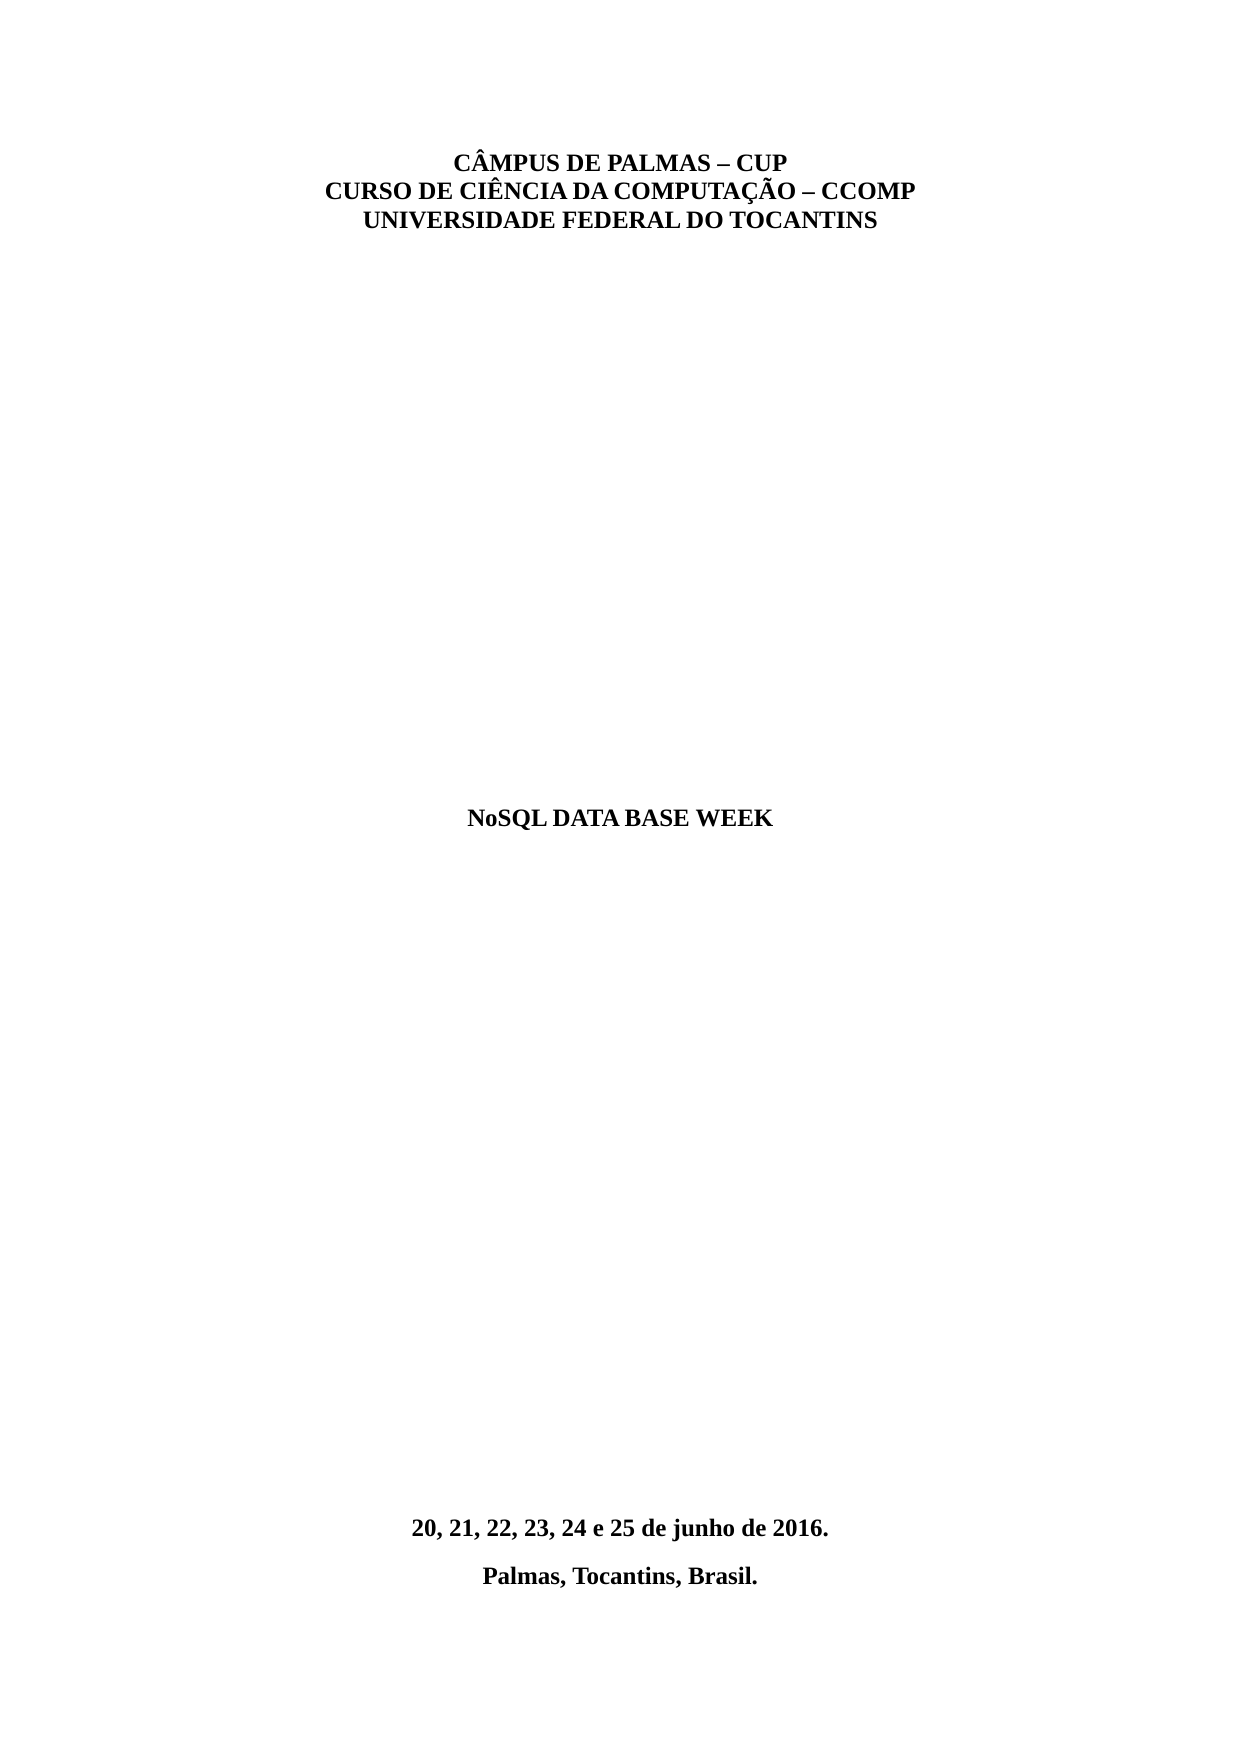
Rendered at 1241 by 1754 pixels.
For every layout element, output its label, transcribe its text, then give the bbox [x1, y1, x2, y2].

text NoSQL DATA BASE WEEK [177, 803, 1063, 831]
text CURSO DE CIÊNCIA DA COMPUTAÇÃO – CCOMP [177, 176, 1063, 205]
text CÂMPUS DE PALMAS – CUP [177, 148, 1063, 176]
text Palmas, Tocantins, Brasil. [177, 1561, 1063, 1590]
text 20, 21, 22, 23, 24 e 25 de junho de 2016. [177, 1513, 1063, 1542]
text UNIVERSIDADE FEDERAL DO TOCANTINS [177, 205, 1063, 234]
